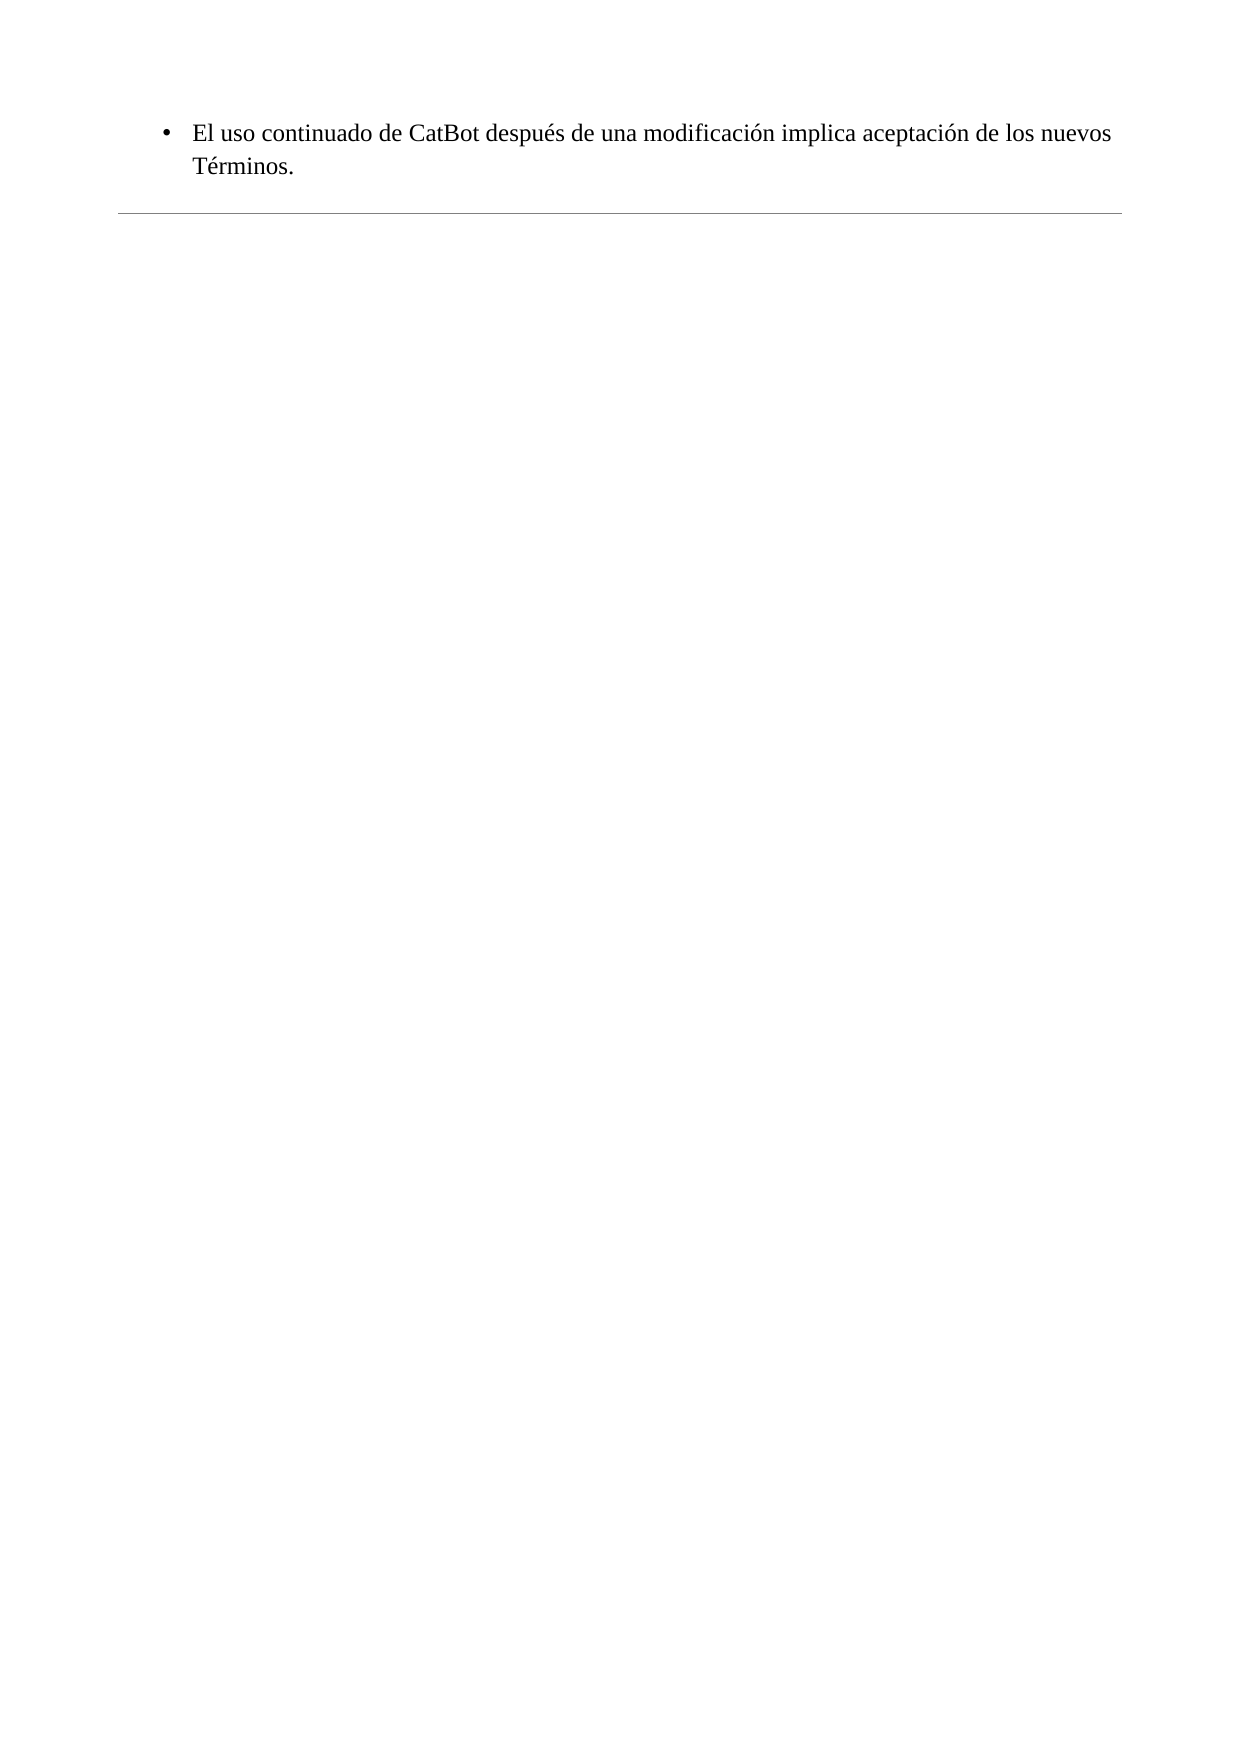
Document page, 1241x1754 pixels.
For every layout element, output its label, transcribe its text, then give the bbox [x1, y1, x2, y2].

list El uso continuado de CatBot después de una modificación implica aceptación de los nuevos Términos. [162, 118, 1122, 180]
